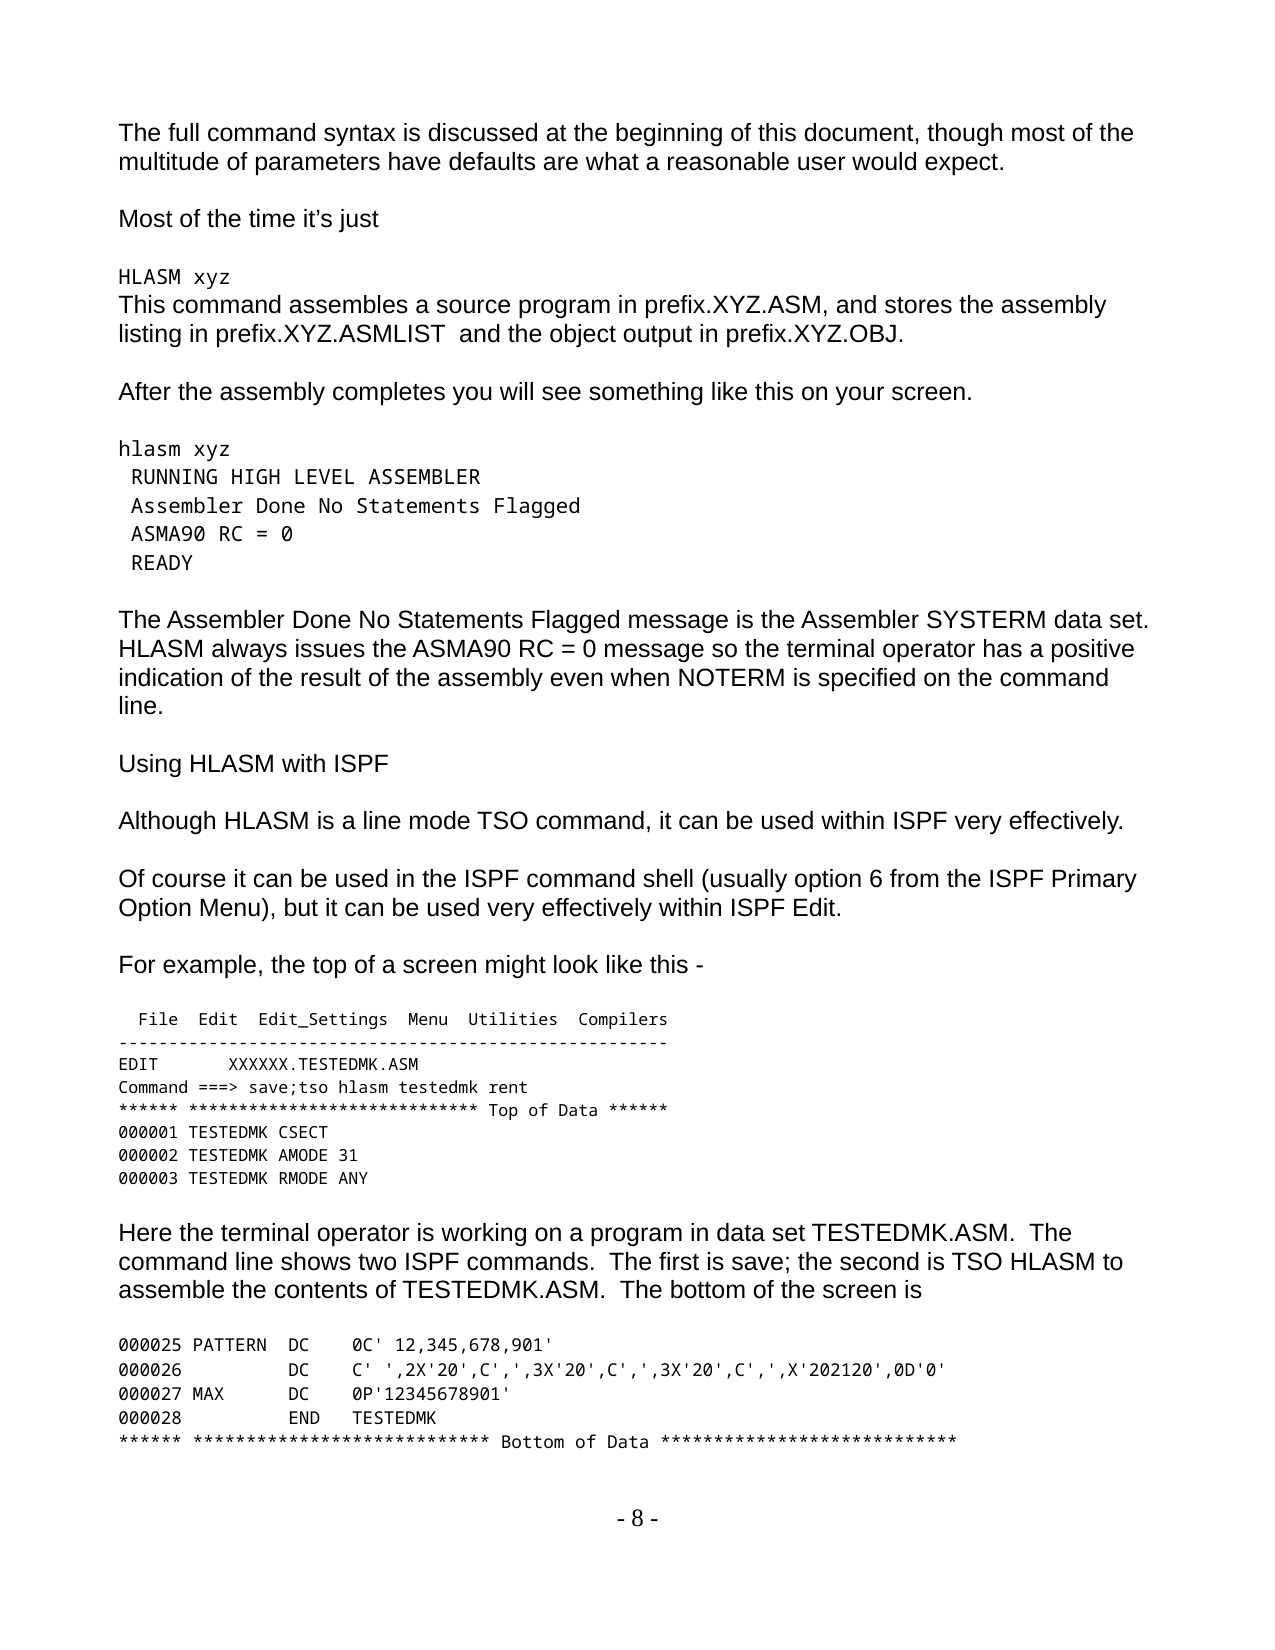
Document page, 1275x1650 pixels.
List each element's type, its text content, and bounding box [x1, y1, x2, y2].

text 000003 TESTEDMK RMODE ANY [118, 1166, 1157, 1189]
text HLASM xyz [118, 262, 1157, 290]
text Using HLASM with ISPF [118, 749, 1157, 777]
text Of course it can be used in the ISPF command shell (usually option 6 from the ISPF Primary Option Menu), but it can be used very effectively within ISPF Edit. [118, 864, 1157, 921]
text 000026 DC C' ',2X'20',C',',3X'20',C',',3X'20',C',',X'202120',0D'0' [118, 1357, 1157, 1381]
text Here the terminal operator is working on a program in data set TESTEDMK.ASM. The command line shows two ISPF commands. The first is save; the second is TSO HLASM to assemble the contents of TESTEDMK.ASM. The bottom of the screen is [118, 1218, 1157, 1304]
text ------------------------------------------------------- [118, 1030, 1157, 1053]
text 000001 TESTEDMK CSECT [118, 1121, 1157, 1144]
text This command assembles a source program in prefix.XYZ.ASM, and stores the assembly listing in prefix.XYZ.ASMLIST and the object output in prefix.XYZ.OBJ. [118, 290, 1157, 348]
text The full command syntax is discussed at the beginning of this document, though most of the multitude of parameters have defaults are what a reasonable user would expect. [118, 118, 1157, 176]
text The Assembler Done No Statements Flagged message is the Assembler SYSTERM data set. HLASM always issues the ASMA90 RC = 0 message so the terminal operator has a positive indication of the result of the assembly even when NOTERM is specified on the command line. [118, 605, 1157, 720]
text EDIT XXXXXX.TESTEDMK.ASM [118, 1053, 1157, 1076]
text hlasm xyz [118, 434, 1157, 462]
text 000025 PATTERN DC 0C' 12,345,678,901' [118, 1333, 1157, 1357]
text File Edit Edit_Settings Menu Utilities Compilers [118, 1007, 1157, 1030]
text ****** ***************************** Top of Data ****** [118, 1098, 1157, 1121]
text After the assembly completes you will see something like this on your screen. [118, 377, 1157, 405]
text ****** **************************** Bottom of Data **************************** [118, 1429, 1157, 1454]
text For example, the top of a screen might look like this - [118, 950, 1157, 979]
text 000027 MAX DC 0P'12345678901' [118, 1381, 1157, 1405]
text 000028 END TESTEDMK [118, 1405, 1157, 1429]
text Although HLASM is a line mode TSO command, it can be used within ISPF very effectively. [118, 806, 1157, 835]
text Command ===> save;tso hlasm testedmk rent [118, 1076, 1157, 1098]
text 000002 TESTEDMK AMODE 31 [118, 1144, 1157, 1166]
text Most of the time it’s just [118, 204, 1157, 233]
text Assembler Done No Statements Flagged [118, 491, 1157, 519]
text RUNNING HIGH LEVEL ASSEMBLER [118, 462, 1157, 491]
text READY [118, 548, 1157, 576]
text ASMA90 RC = 0 [118, 519, 1157, 548]
